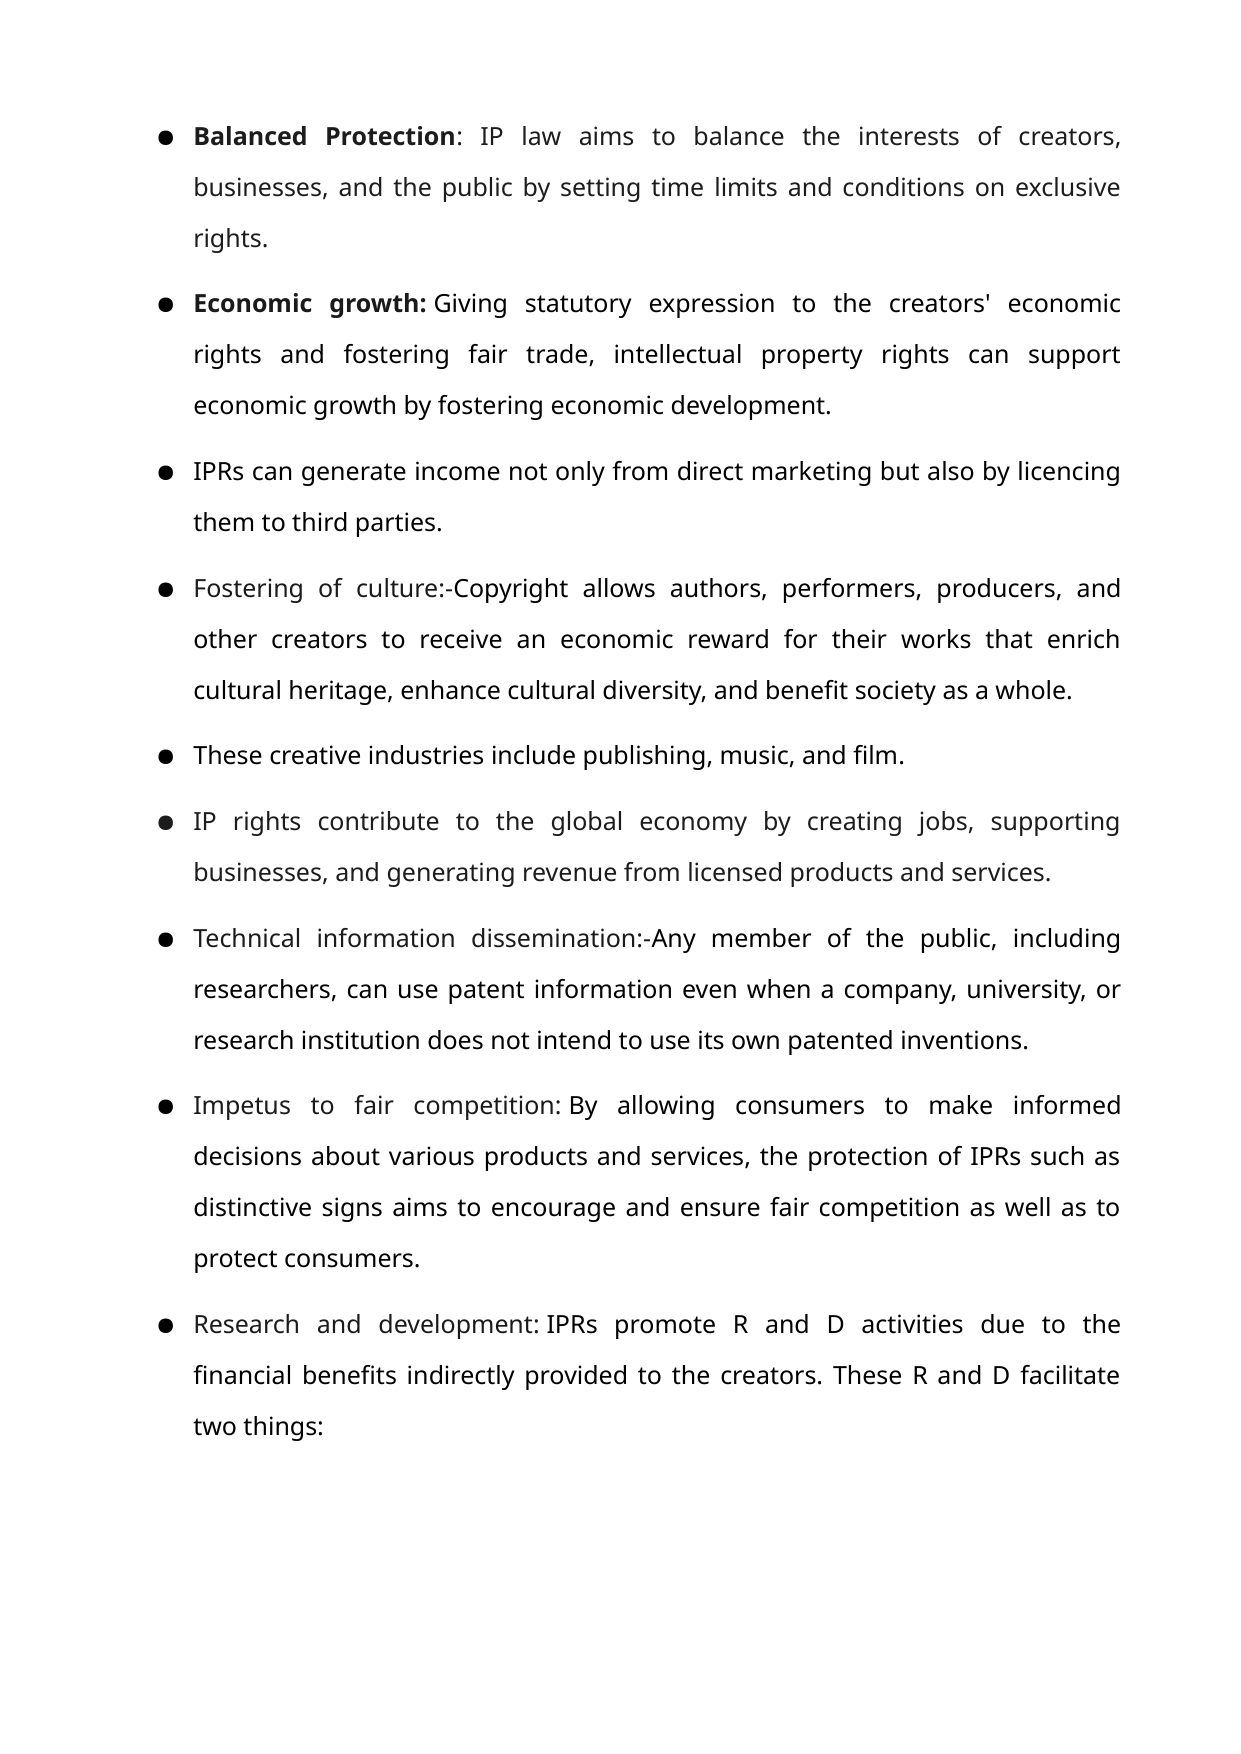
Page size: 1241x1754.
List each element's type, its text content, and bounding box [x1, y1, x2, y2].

list Economic growth: Giving statutory expression to the creators' economic rights and fostering fair trade, intellectual property rights can support economic growth by fostering economic development. [156, 286, 1122, 422]
list IPRs can generate income not only from direct marketing but also by licencing them to third parties. [156, 453, 1122, 539]
list Impetus to fair competition: By allowing consumers to make informed decisions about various products and services, the protection of IPRs such as distinctive signs aims to encourage and ensure fair competition as well as to protect consumers. [156, 1088, 1122, 1275]
list These creative industries include publishing, music, and film. [156, 738, 1122, 772]
list Research and development: IPRs promote R and D activities due to the financial benefits indirectly provided to the creators. These R and D facilitate two things: [156, 1307, 1122, 1443]
list Fostering of culture:-Copyright allows authors, performers, producers, and other creators to receive an economic reward for their works that enrich cultural heritage, enhance cultural diversity, and benefit society as a whole. [156, 570, 1122, 706]
list IP rights contribute to the global economy by creating jobs, supporting businesses, and generating revenue from licensed products and services. [156, 803, 1122, 889]
list Technical information dissemination:-Any member of the public, including researchers, can use patent information even when a company, university, or research institution does not intend to use its own patented inventions. [156, 920, 1122, 1056]
list Balanced Protection: IP law aims to balance the interests of creators, businesses, and the public by setting time limits and conditions on exclusive rights. [156, 118, 1122, 254]
